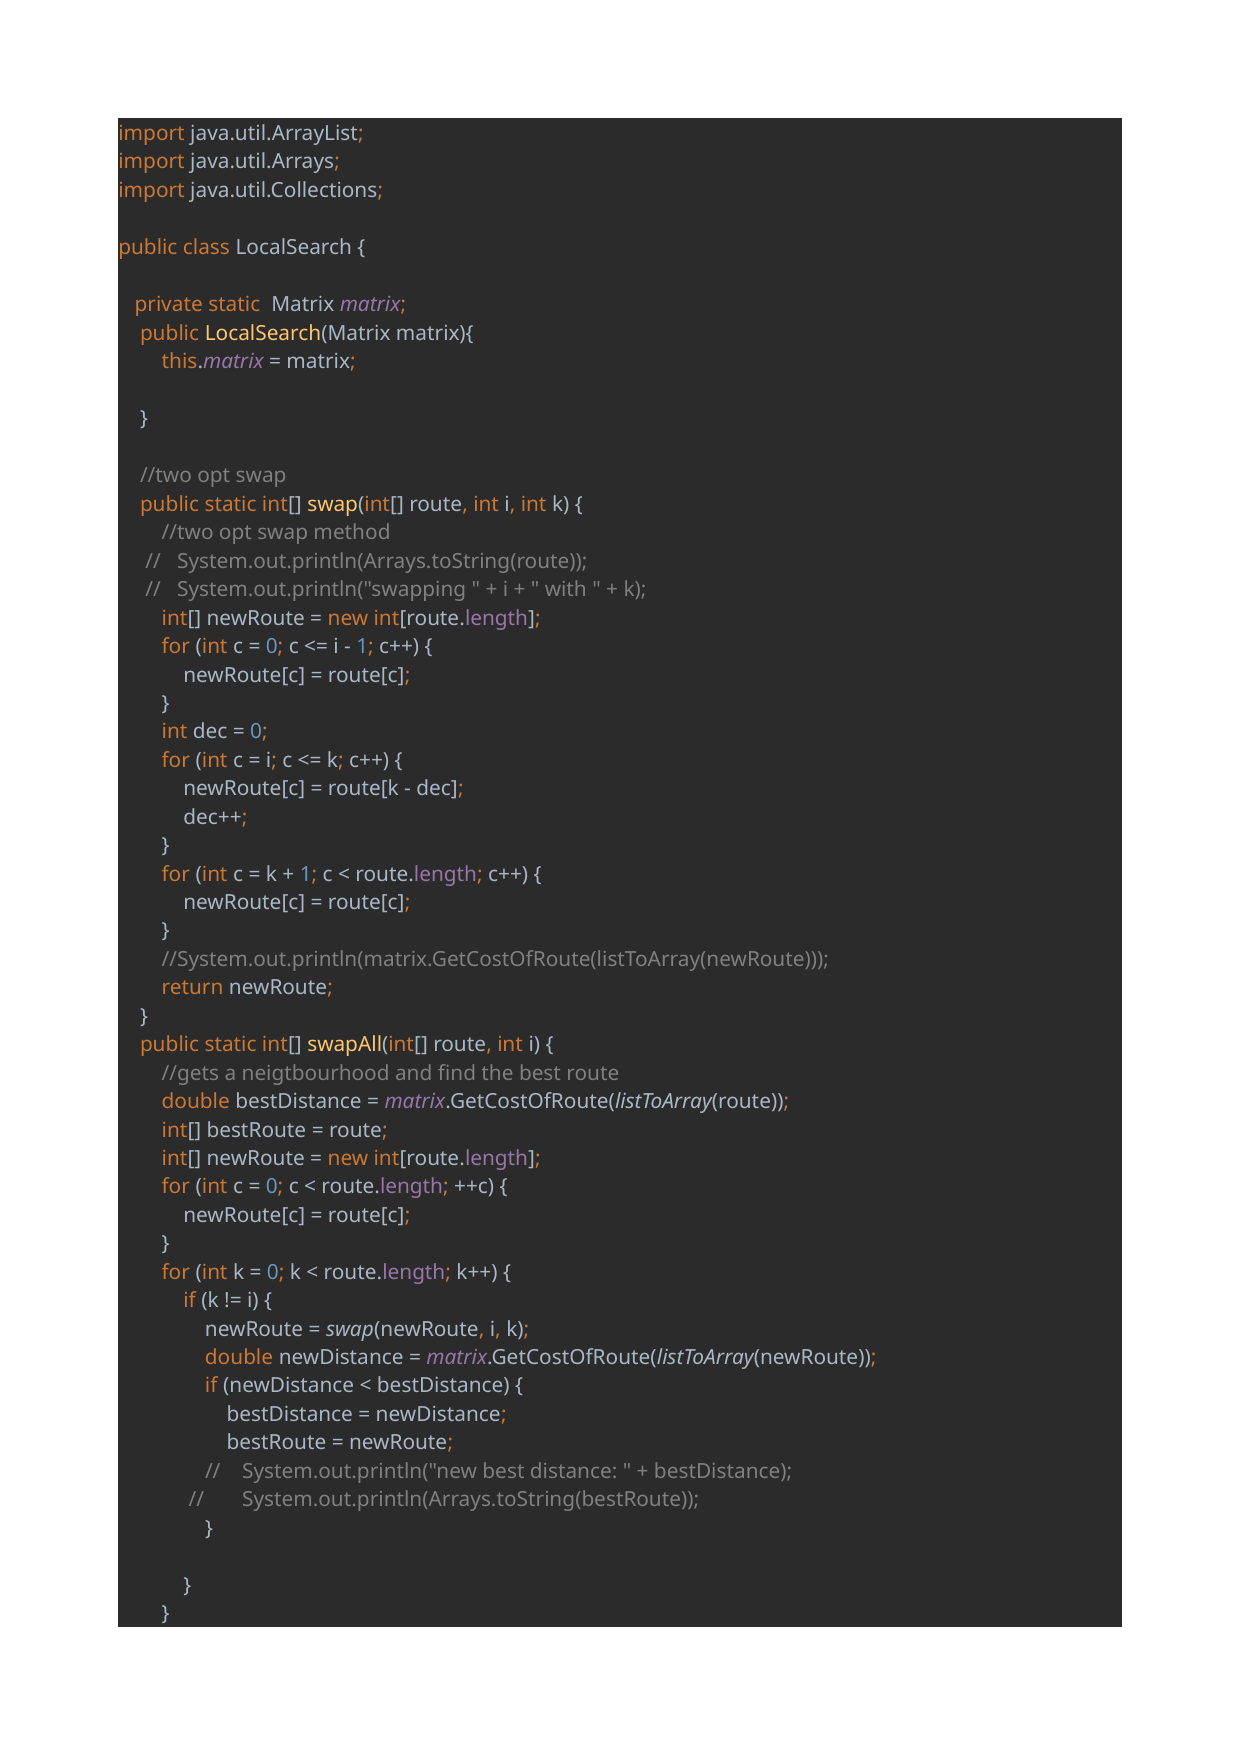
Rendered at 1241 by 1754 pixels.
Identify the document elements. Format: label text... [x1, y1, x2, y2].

text import java.util.ArrayList; import java.util.Arrays; import java.util.Collections; public class LocalSearch { private static Matrix matrix; public LocalSearch(Matrix matrix){ this.matrix = matrix; } //two opt swap public static int[] swap(int[] route, int i, int k) { //two opt swap method // System.out.println(Arrays.toString(route)); // System.out.println("swapping " + i + " with " + k); int[] newRoute = new int[route.length]; for (int c = 0; c <= i - 1; c++) { newRoute[c] = route[c]; } int dec = 0; for (int c = i; c <= k; c++) { newRoute[c] = route[k - dec]; dec++; } for (int c = k + 1; c < route.length; c++) { newRoute[c] = route[c]; } //System.out.println(matrix.GetCostOfRoute(listToArray(newRoute))); return newRoute; } public static int[] swapAll(int[] route, int i) { //gets a neigtbourhood and find the best route double bestDistance = matrix.GetCostOfRoute(listToArray(route)); int[] bestRoute = route; int[] newRoute = new int[route.length]; for (int c = 0; c < route.length; ++c) { newRoute[c] = route[c]; } for (int k = 0; k < route.length; k++) { if (k != i) { newRoute = swap(newRoute, i, k); double newDistance = matrix.GetCostOfRoute(listToArray(newRoute)); if (newDistance < bestDistance) { bestDistance = newDistance; bestRoute = newRoute; // System.out.println("new best distance: " + bestDistance); // System.out.println(Arrays.toString(bestRoute)); } } } [118, 118, 1122, 1627]
